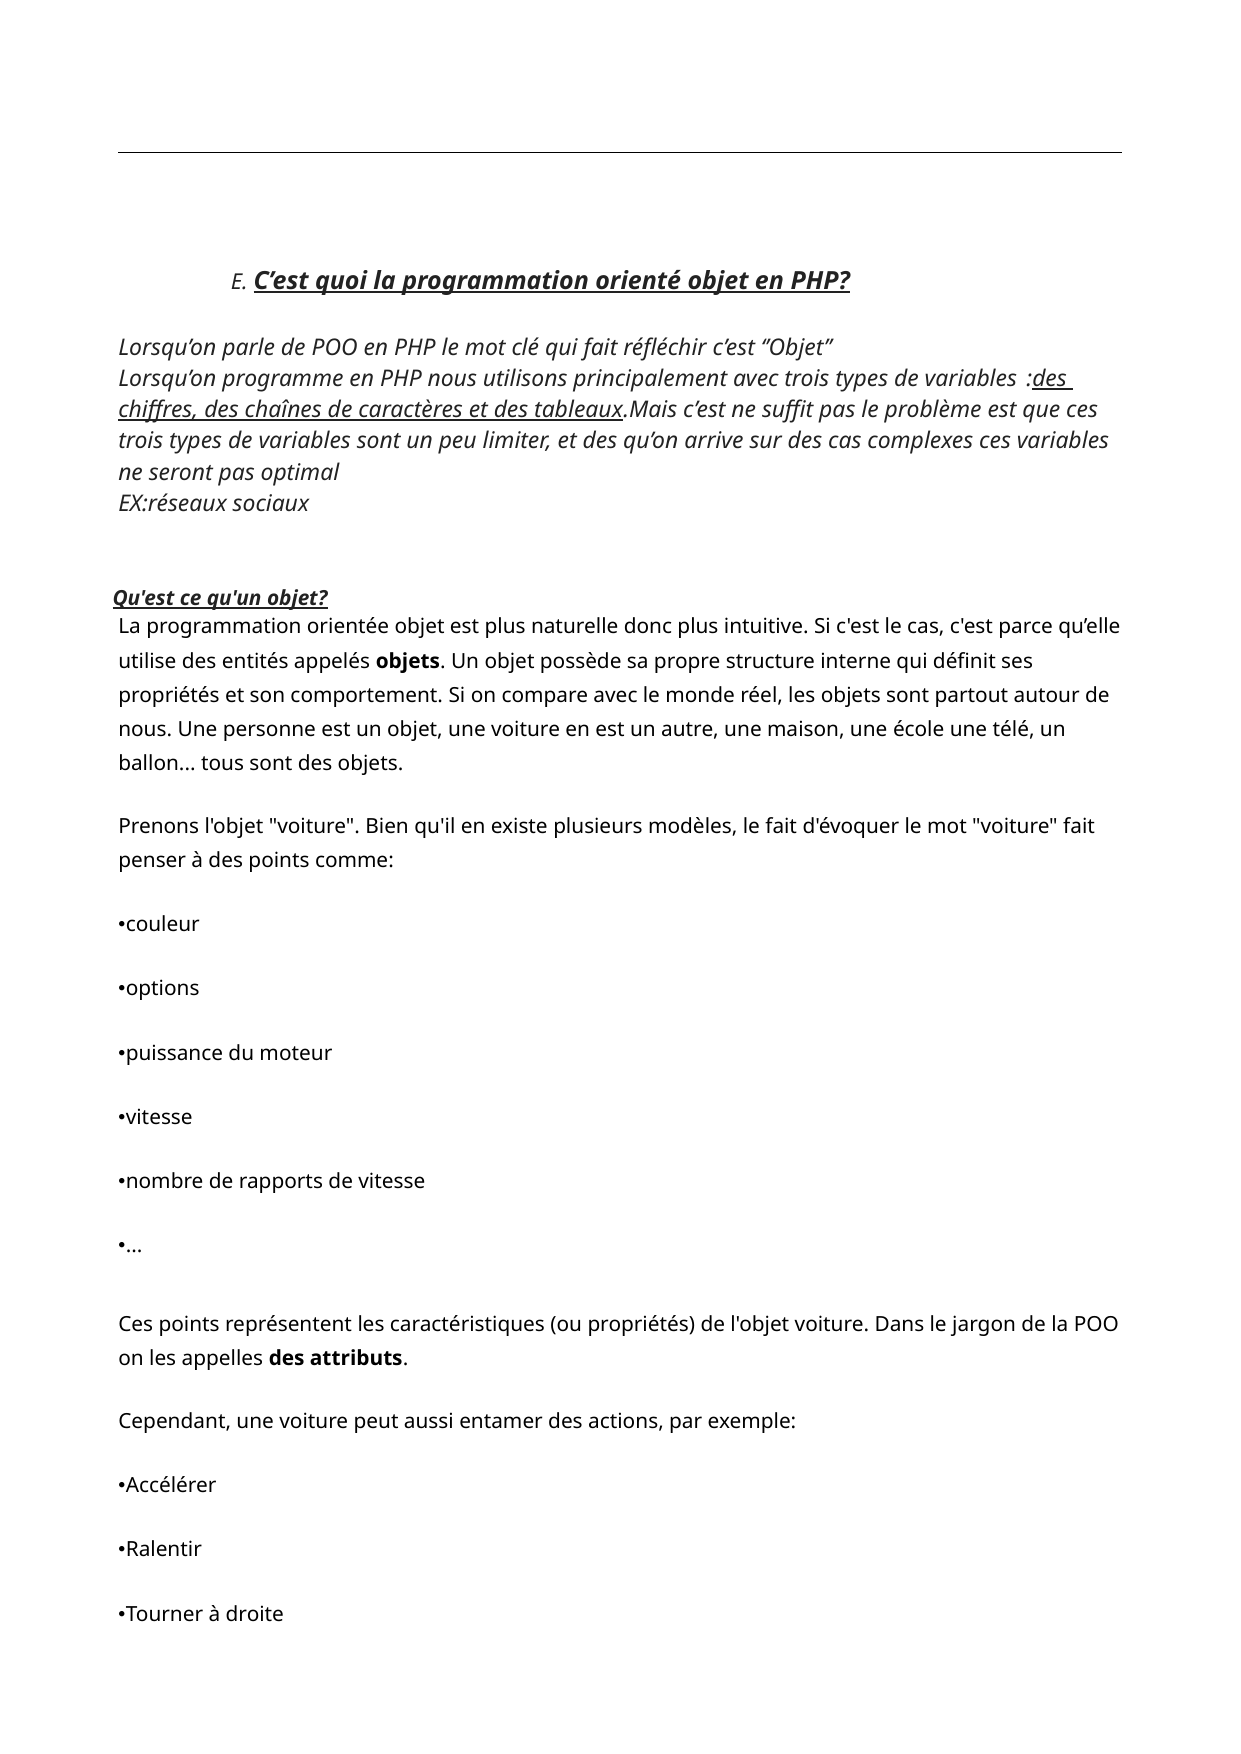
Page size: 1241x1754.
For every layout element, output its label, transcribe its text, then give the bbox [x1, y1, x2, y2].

text E. C’est quoi la programmation orienté objet en PHP? [231, 262, 1122, 296]
text EX:réseaux sociaux [118, 487, 1122, 518]
list nombre de rapports de vitesse [118, 1166, 1122, 1195]
list Accélérer [118, 1470, 1122, 1498]
list puissance du moteur [118, 1038, 1122, 1066]
list vitesse [118, 1102, 1122, 1130]
list Ralentir [118, 1534, 1122, 1563]
list options [118, 973, 1122, 1002]
list couleur [118, 909, 1122, 938]
subtitle Qu'est ce qu'un objet? [112, 583, 1122, 612]
text Ces points représentent les caractéristiques (ou propriétés) de l'objet voiture. Dans le jargon de la POO on les appelles des attributs. Cependant, une voiture peut aussi entamer des actions, par exemple: [118, 1279, 1122, 1434]
text Lorsqu’on parle de POO en PHP le mot clé qui fait réfléchir c’est ‘’Objet’’ [118, 330, 1122, 362]
text Lorsqu’on programme en PHP nous utilisons principalement avec trois types de variables :des chiffres, des chaînes de caractères et des tableaux.Mais c’est ne suffit pas le problème est que ces trois types de variables sont un peu limiter, et des qu’on arrive sur des cas complexes ces variables ne seront pas optimal [118, 362, 1122, 487]
text La programmation orientée objet est plus naturelle donc plus intuitive. Si c'est le cas, c'est parce qu’elle utilise des entités appelés objets. Un objet possède sa propre structure interne qui définit ses propriétés et son comportement. Si on compare avec le monde réel, les objets sont partout autour de nous. Une personne est un objet, une voiture en est un autre, une maison, une école une télé, un ballon... tous sont des objets. Prenons l'objet "voiture". Bien qu'il en existe plusieurs modèles, le fait d'évoquer le mot "voiture" fait penser à des points comme: [118, 612, 1122, 873]
list Tourner à droite [118, 1599, 1122, 1627]
list ... [118, 1231, 1122, 1259]
